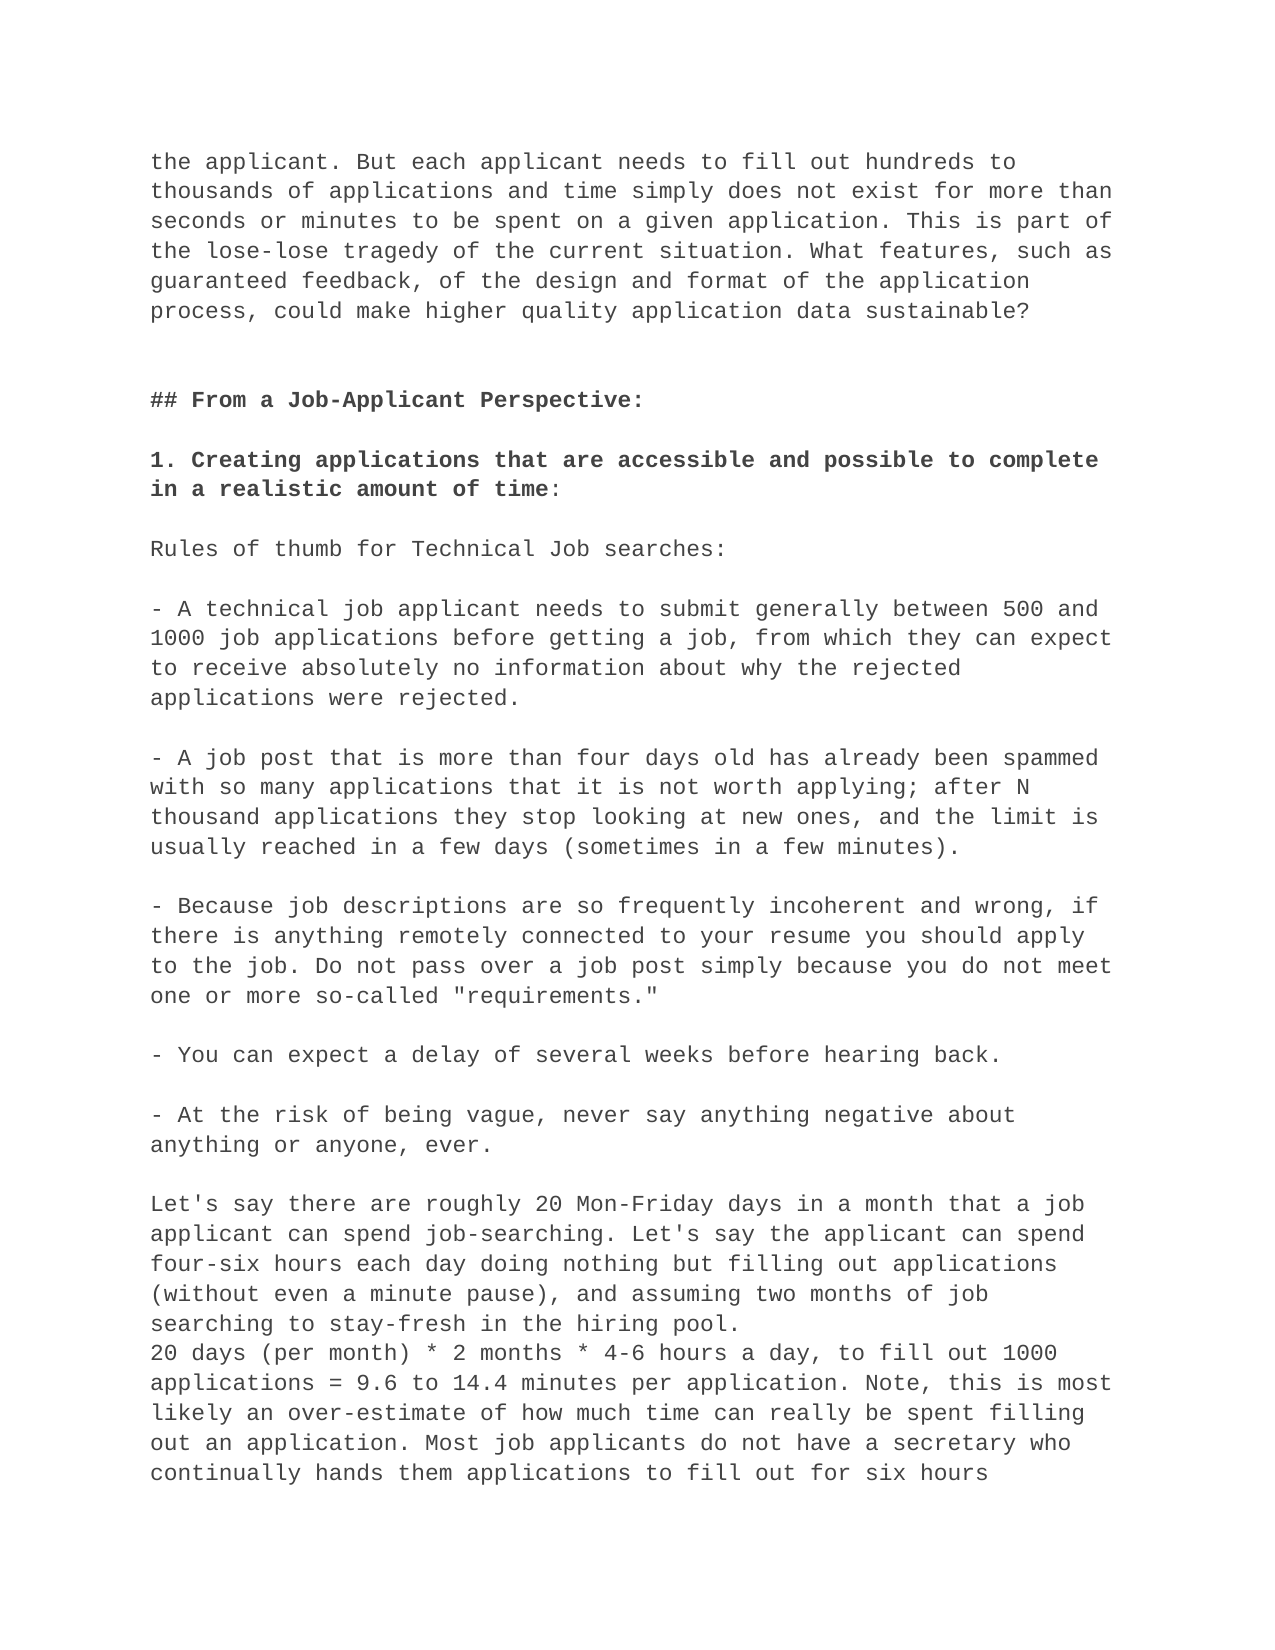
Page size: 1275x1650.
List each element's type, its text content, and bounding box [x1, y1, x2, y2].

text Let's say there are roughly 20 Mon-Friday days in a month that a job applicant can spend job-searching. Let's say the applicant can spend four-six hours each day doing nothing but filling out applications (without even a minute pause), and assuming two months of job searching to stay-fresh in the hiring pool. [150, 1193, 1125, 1338]
text the applicant. But each applicant needs to fill out hundreds to thousands of applications and time simply does not exist for more than seconds or minutes to be spent on a given application. This is part of the lose-lose tragedy of the current situation. What features, such as guaranteed feedback, of the design and format of the application process, could make higher quality application data sustainable? [150, 150, 1125, 325]
text Rules of thumb for Technical Job searches: [150, 537, 1125, 563]
text 1. Creating applications that are accessible and possible to complete in a realistic amount of time: [150, 448, 1125, 504]
text ## From a Job-Applicant Perspective: [150, 388, 1125, 414]
text - At the risk of being vague, never say anything negative about anything or anyone, ever. [150, 1103, 1125, 1159]
text - A technical job applicant needs to submit generally between 500 and 1000 job applications before getting a job, from which they can expect to receive absolutely no information about why the rejected applications were rejected. [150, 597, 1125, 712]
text - Because job descriptions are so frequently incoherent and wrong, if there is anything remotely connected to your resume you should apply to the job. Do not pass over a job post simply because you do not meet one or more so-called "requirements." [150, 895, 1125, 1010]
text 20 days (per month) * 2 months * 4-6 hours a day, to fill out 1000 applications = 9.6 to 14.4 minutes per application. Note, this is most likely an over-estimate of how much time can really be spent filling out an application. Most job applicants do not have a secretary who continually hands them applications to fill out for six hours [150, 1342, 1125, 1487]
text - A job post that is more than four days old has already been spammed with so many applications that it is not worth applying; after N thousand applications they stop looking at new ones, and the limit is usually reached in a few days (sometimes in a few minutes). [150, 746, 1125, 861]
text - You can expect a delay of several weeks before hearing back. [150, 1044, 1125, 1070]
